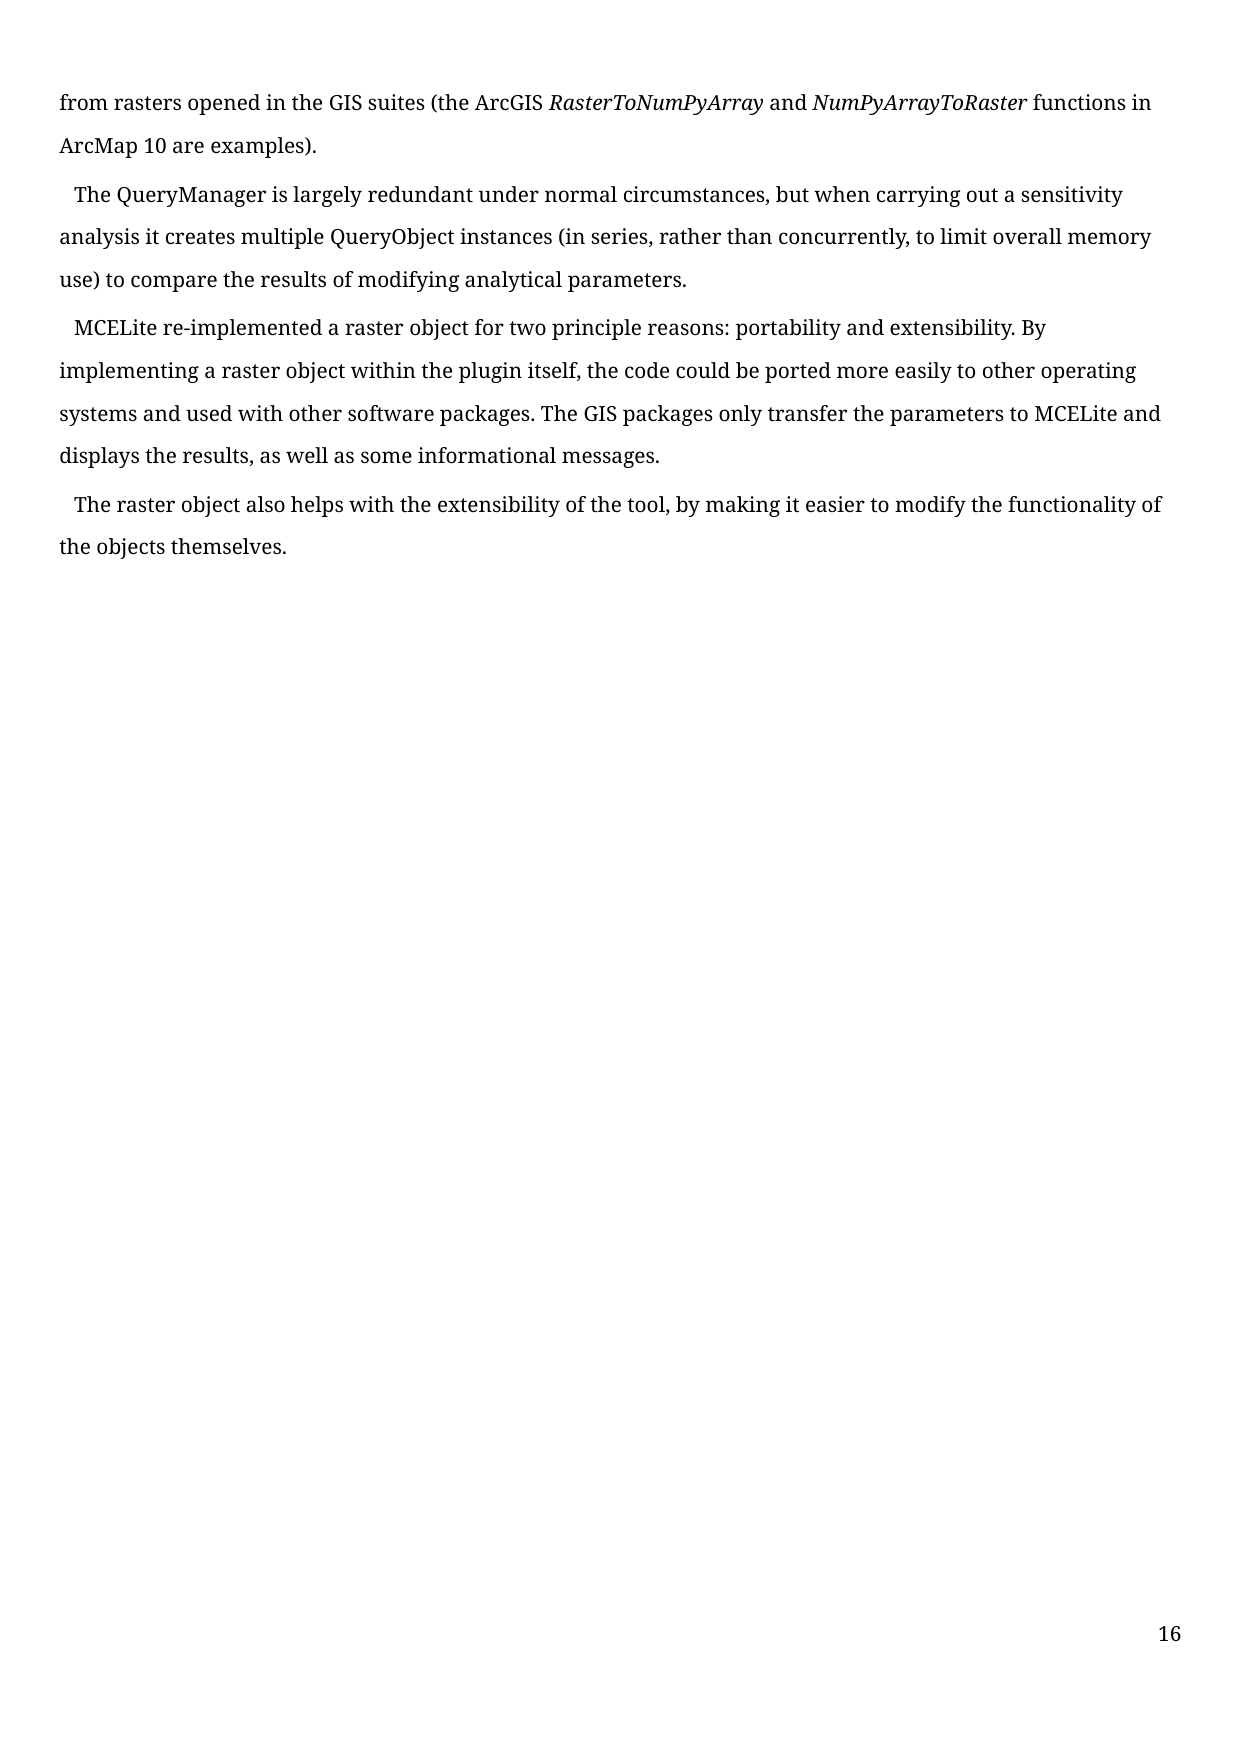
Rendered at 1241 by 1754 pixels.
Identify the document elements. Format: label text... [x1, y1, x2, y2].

text MCELite re-implemented a raster object for two principle reasons: portability and extensibility. By implementing a raster object within the plugin itself, the code could be ported more easily to other operating systems and used with other software packages. The GIS packages only transfer the parameters to MCELite and displays the results, as well as some informational messages. [59, 313, 1181, 470]
text from rasters opened in the GIS suites (the ArcGIS RasterToNumPyArray and NumPyArrayToRaster functions in ArcMap 10 are examples). [59, 88, 1181, 159]
text The raster object also helps with the extensibility of the tool, by making it easier to modify the functionality of the objects themselves. [59, 490, 1181, 561]
text The QueryManager is largely redundant under normal circumstances, but when carrying out a sensitivity analysis it creates multiple QueryObject instances (in series, rather than concurrently, to limit overall memory use) to compare the results of modifying analytical parameters. [59, 180, 1181, 293]
